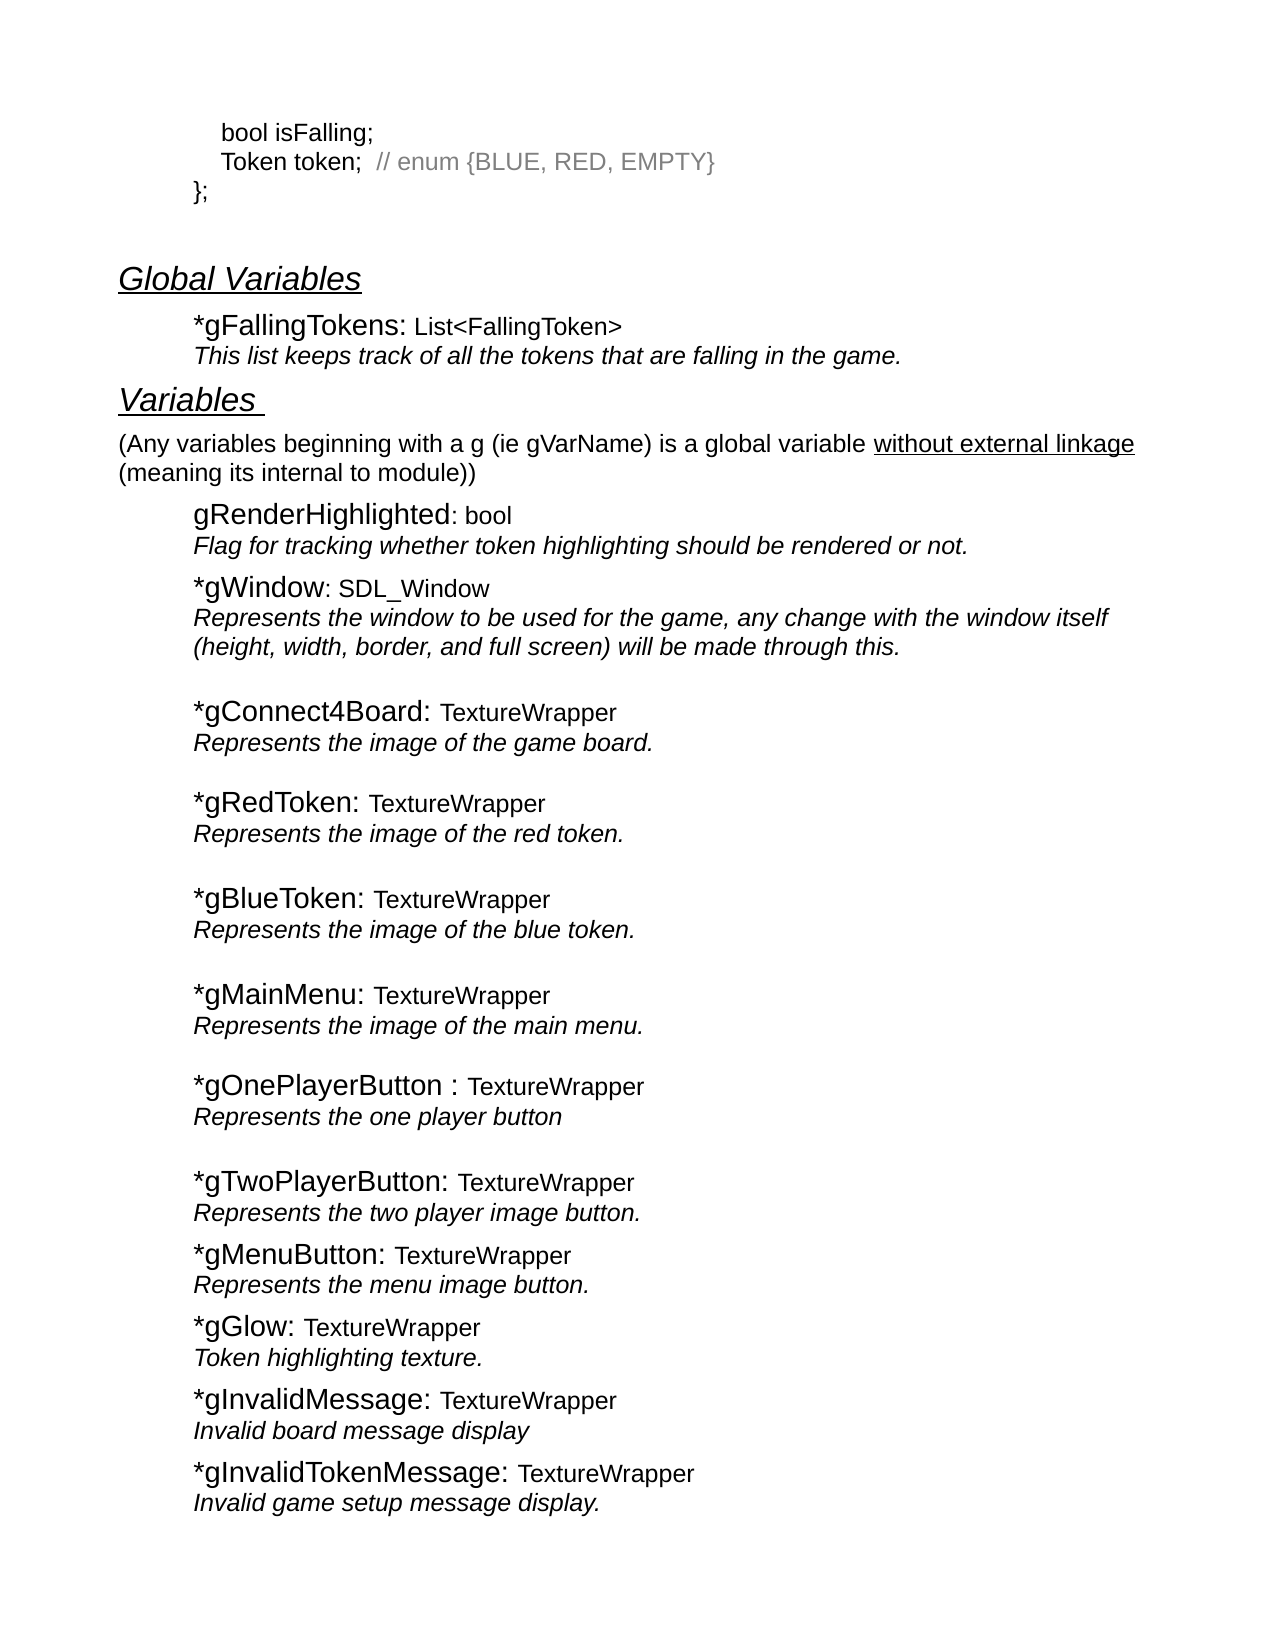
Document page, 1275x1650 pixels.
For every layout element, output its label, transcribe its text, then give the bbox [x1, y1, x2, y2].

text *gMenuButton: TextureWrapper Represents the menu image button. [193, 1237, 1157, 1299]
text Represents the window to be used for the game, any change with the window itself (height, width, border, and full screen) will be made through this. [193, 603, 1157, 661]
text gRenderHighlighted: bool [118, 497, 1157, 531]
text *gConnect4Board: TextureWrapper Represents the image of the game board. [193, 694, 1157, 757]
text (Any variables beginning with a g (ie gVarName) is a global variable without external linkage (meaning its internal to module)) [118, 429, 1157, 487]
text Flag for tracking whether token highlighting should be rendered or not. [118, 531, 1157, 559]
text *gTwoPlayerButton: TextureWrapper Represents the two player image button. [193, 1164, 1157, 1226]
text Global Variables [118, 259, 1157, 297]
text *gMainMenu: TextureWrapper Represents the image of the main menu. [193, 977, 1157, 1068]
text *gGlow: TextureWrapper Token highlighting texture. [193, 1309, 1157, 1372]
text *gOnePlayerButton : TextureWrapper Represents the one player button [193, 1068, 1157, 1130]
text *gInvalidTokenMessage: TextureWrapper Invalid game setup message display. [193, 1455, 1157, 1517]
text *gBlueToken: TextureWrapper Represents the image of the blue token. [193, 848, 1157, 943]
text bool isFalling; Token token; // enum {BLUE, RED, EMPTY} }; [193, 118, 1157, 204]
text *gRedToken: TextureWrapper [193, 757, 1157, 819]
text *gWindow: SDL_Window [118, 570, 1157, 603]
text *gInvalidMessage: TextureWrapper Invalid board message display [193, 1382, 1157, 1444]
text Represents the image of the red token. [193, 819, 1157, 848]
text Variables [118, 380, 1157, 419]
text *gFallingTokens: List<FallingToken> This list keeps track of all the tokens that are falling in the game. [193, 308, 1157, 370]
